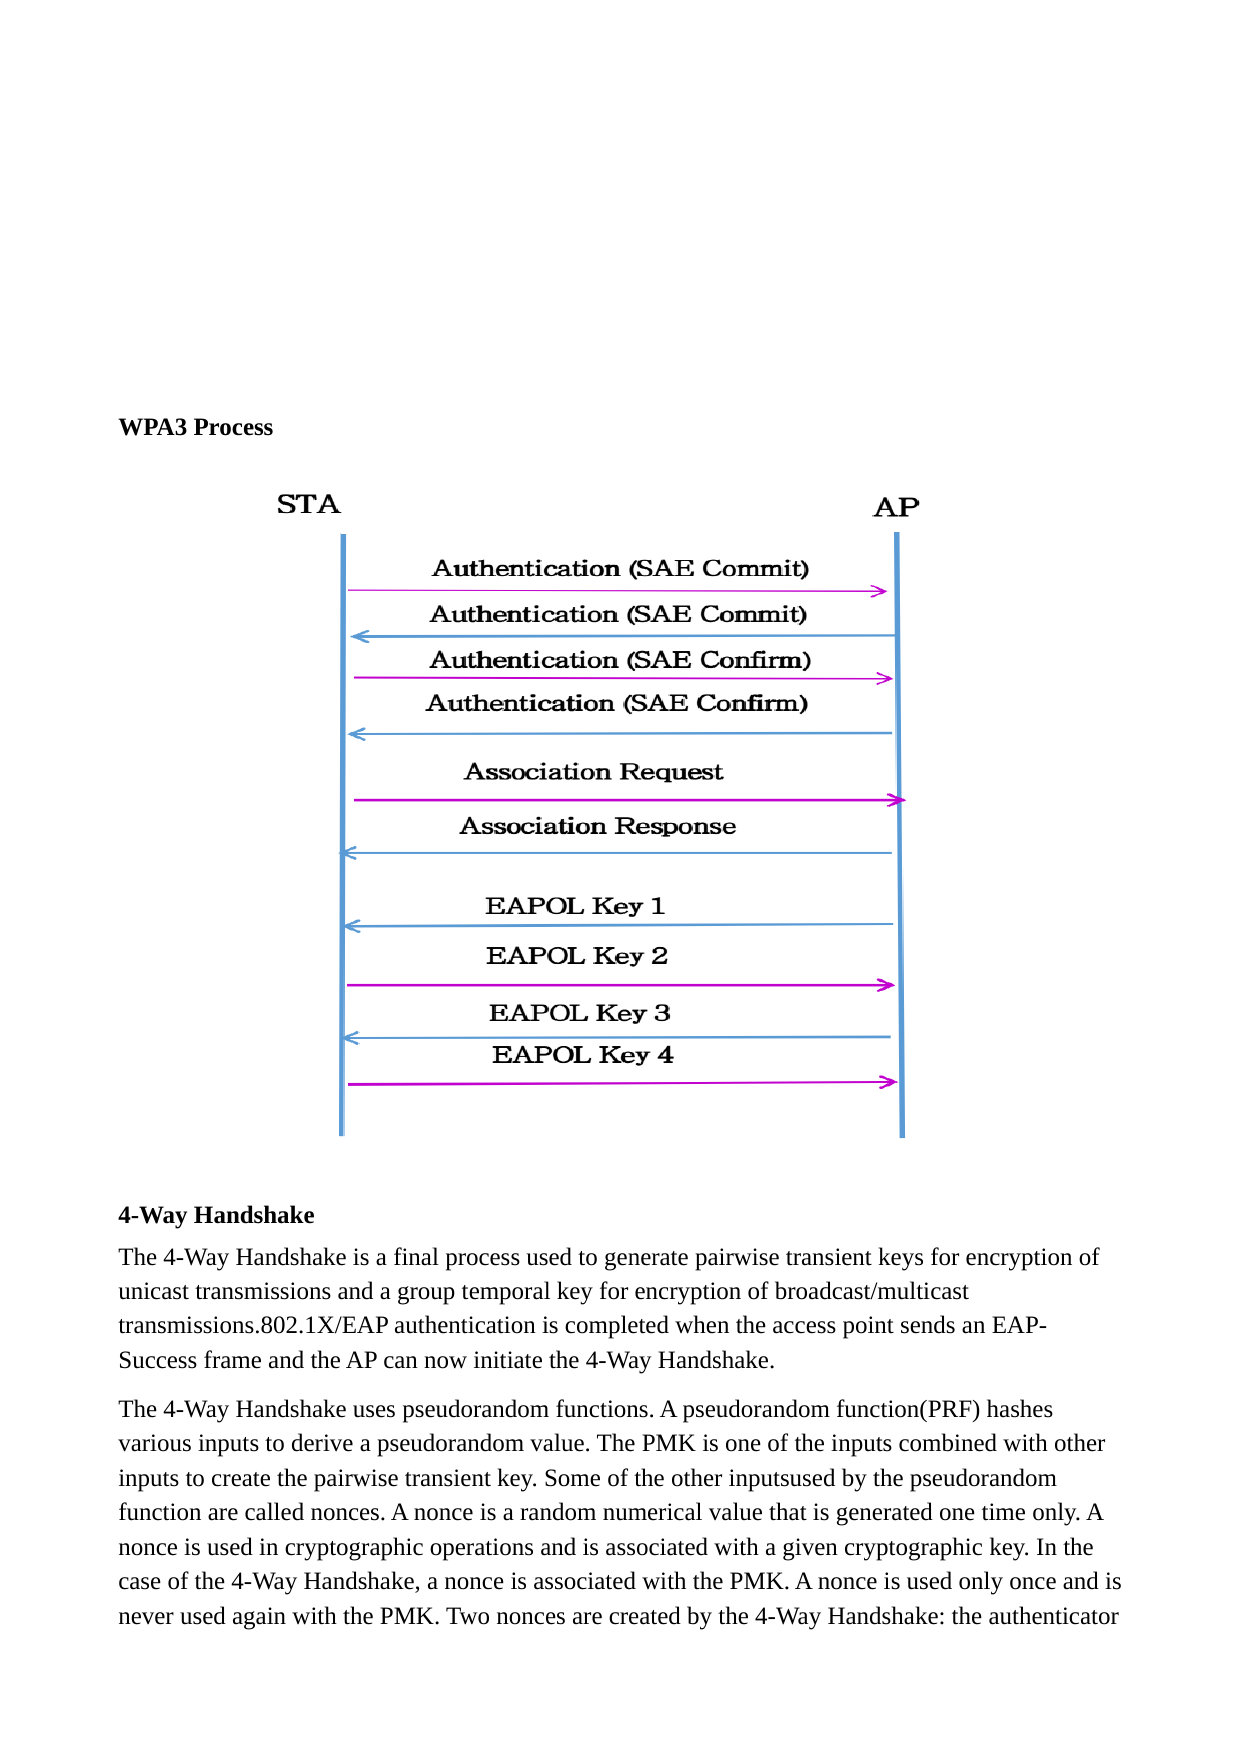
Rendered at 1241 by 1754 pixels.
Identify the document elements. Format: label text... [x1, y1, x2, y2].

picture [118, 461, 1123, 1201]
text The 4-Way Handshake uses pseudorandom functions. A pseudorandom function(PRF) hashes various inputs to derive a pseudorandom value. The PMK is one of the inputs combined with other inputs to create the pairwise transient key. Some of the other inputsused by the pseudorandom function are called nonces. A nonce is a random numerical value that is generated one time only. A nonce is used in cryptographic operations and is associated with a given cryptographic key. In the case of the 4-Way Handshake, a nonce is associated with the PMK. A nonce is used only once and is never used again with the PMK. Two nonces are created by the 4-Way Handshake: the authenticator [118, 1394, 1122, 1630]
text The 4-Way Handshake is a final process used to generate pairwise transient keys for encryption of unicast transmissions and a group temporal key for encryption of broadcast/multicast transmissions.802.1X/EAP authentication is completed when the access point sends an EAP-Success frame and the AP can now initiate the 4-Way Handshake. [118, 1242, 1122, 1374]
text WPA3 Process [118, 412, 1122, 441]
subtitle 4-Way Handshake [118, 1201, 1122, 1229]
